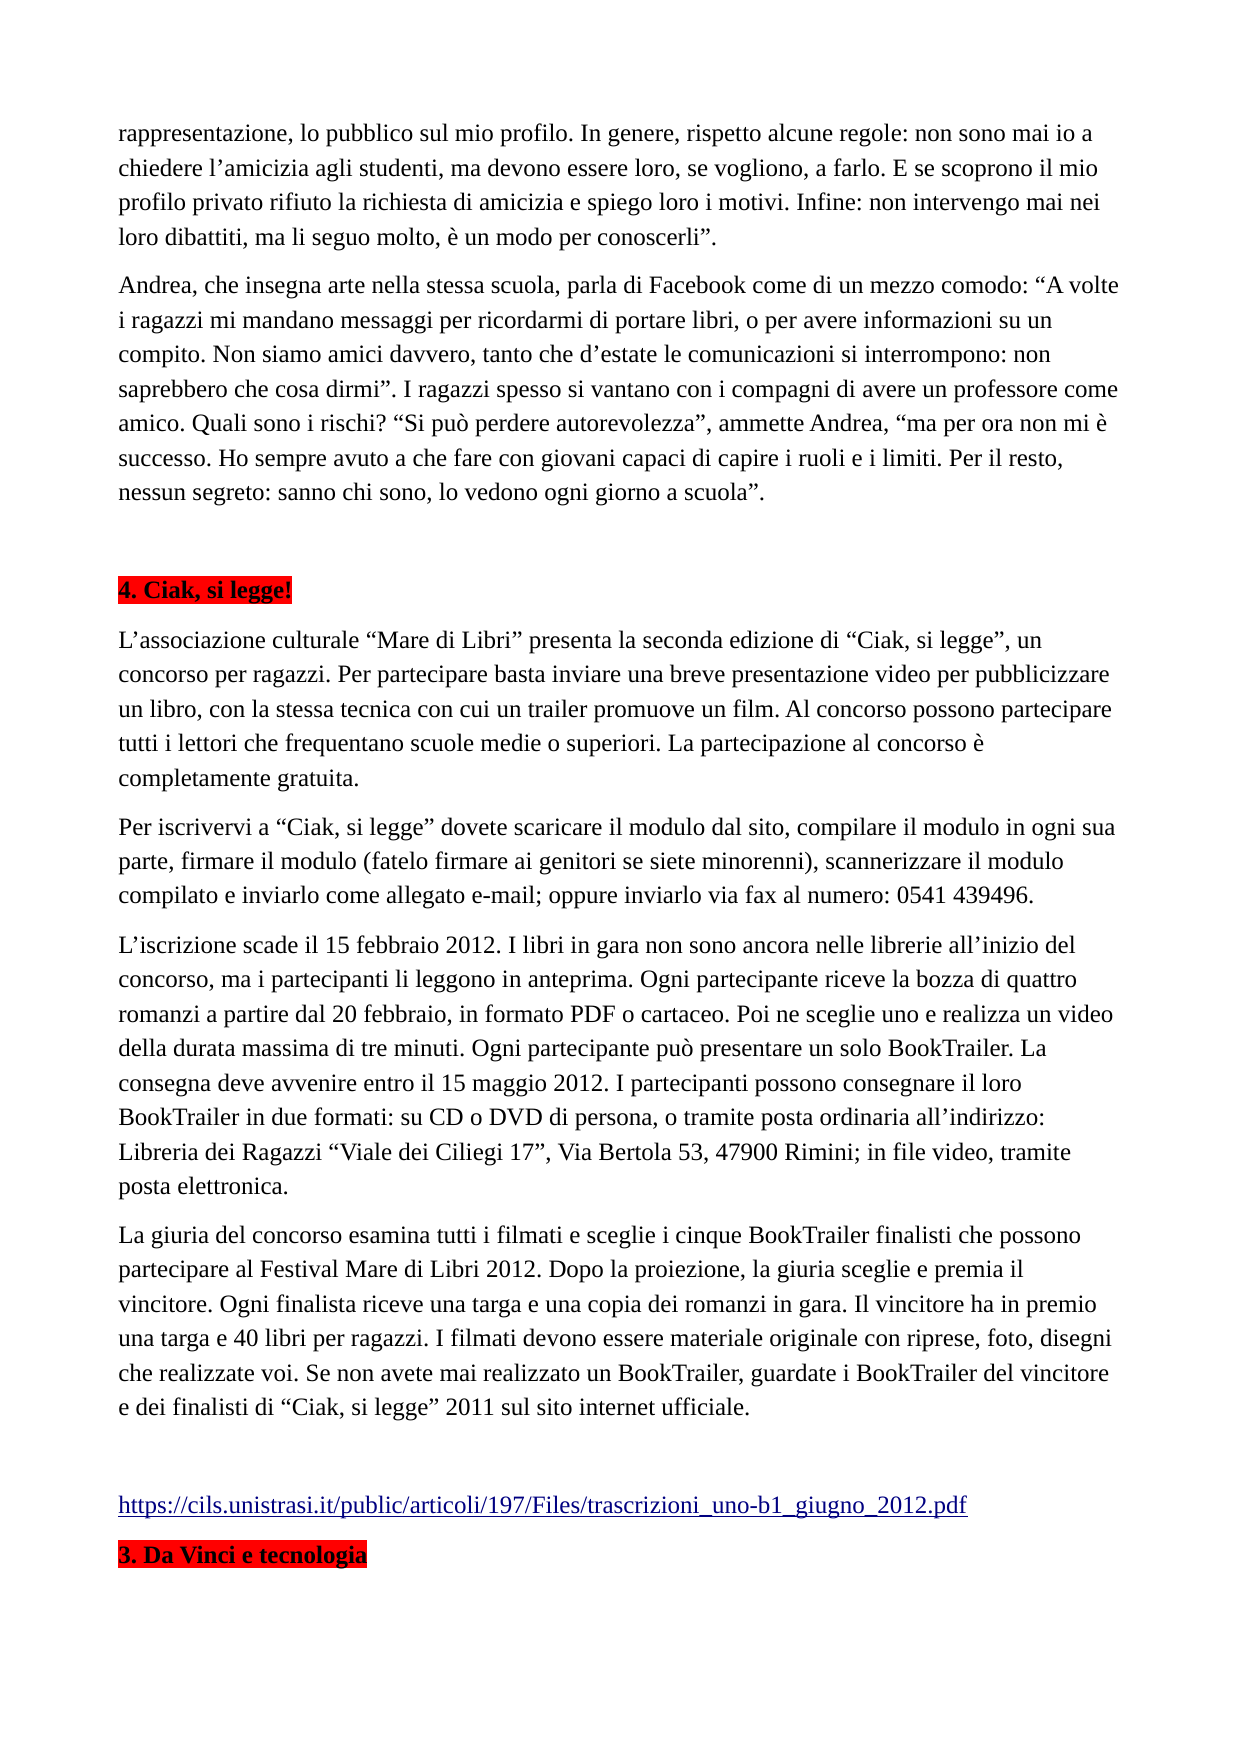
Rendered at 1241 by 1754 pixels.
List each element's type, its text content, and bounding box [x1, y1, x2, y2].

text https://cils.unistrasi.it/public/articoli/197/Files/trascrizioni_uno-b1_giugno_2012.pdf [118, 1491, 1122, 1519]
text L’associazione culturale “Mare di Libri” presenta la seconda edizione di “Ciak, si legge”, un concorso per ragazzi. Per partecipare basta inviare una breve presentazione video per pubblicizzare un libro, con la stessa tecnica con cui un trailer promuove un film. Al concorso possono partecipare tutti i lettori che frequentano scuole medie o superiori. La partecipazione al concorso è completamente gratuita. [118, 625, 1122, 791]
text 4. Ciak, si legge! [118, 576, 1122, 604]
text rappresentazione, lo pubblico sul mio profilo. In genere, rispetto alcune regole: non sono mai io a chiedere l’amicizia agli studenti, ma devono essere loro, se vogliono, a farlo. E se scoprono il mio profilo privato rifiuto la richiesta di amicizia e spiego loro i motivi. Infine: non intervengo mai nei loro dibattiti, ma li seguo molto, è un modo per conoscerli”. [118, 118, 1122, 250]
text Andrea, che insegna arte nella stessa scuola, parla di Facebook come di un mezzo comodo: “A volte i ragazzi mi mandano messaggi per ricordarmi di portare libri, o per avere informazioni su un compito. Non siamo amici davvero, tanto che d’estate le comunicazioni si interrompono: non saprebbero che cosa dirmi”. I ragazzi spesso si vantano con i compagni di avere un professore come amico. Quali sono i rischi? “Si può perdere autorevolezza”, ammette Andrea, “ma per ora non mi è successo. Ho sempre avuto a che fare con giovani capaci di capire i ruoli e i limiti. Per il resto, nessun segreto: sanno chi sono, lo vedono ogni giorno a scuola”. [118, 271, 1122, 506]
text L’iscrizione scade il 15 febbraio 2012. I libri in gara non sono ancora nelle librerie all’inizio del concorso, ma i partecipanti li leggono in anteprima. Ogni partecipante riceve la bozza di quattro romanzi a partire dal 20 febbraio, in formato PDF o cartaceo. Poi ne sceglie uno e realizza un video della durata massima di tre minuti. Ogni partecipante può presentare un solo BookTrailer. La consegna deve avvenire entro il 15 maggio 2012. I partecipanti possono consegnare il loro BookTrailer in due formati: su CD o DVD di persona, o tramite posta ordinaria all’indirizzo: Libreria dei Ragazzi “Viale dei Ciliegi 17”, Via Bertola 53, 47900 Rimini; in file video, tramite posta elettronica. [118, 930, 1122, 1200]
text Per iscrivervi a “Ciak, si legge” dovete scaricare il modulo dal sito, compilare il modulo in ogni sua parte, firmare il modulo (fatelo firmare ai genitori se siete minorenni), scannerizzare il modulo compilato e inviarlo come allegato e-mail; oppure inviarlo via fax al numero: 0541 439496. [118, 812, 1122, 909]
text La giuria del concorso esamina tutti i filmati e sceglie i cinque BookTrailer finalisti che possono partecipare al Festival Mare di Libri 2012. Dopo la proiezione, la giuria sceglie e premia il vincitore. Ogni finalista riceve una targa e una copia dei romanzi in gara. Il vincitore ha in premio una targa e 40 libri per ragazzi. I filmati devono essere materiale originale con riprese, foto, disegni che realizzate voi. Se non avete mai realizzato un BookTrailer, guardate i BookTrailer del vincitore e dei finalisti di “Ciak, si legge” 2011 sul sito internet ufficiale. [118, 1220, 1122, 1421]
text 3. Da Vinci e tecnologia [118, 1540, 1122, 1568]
